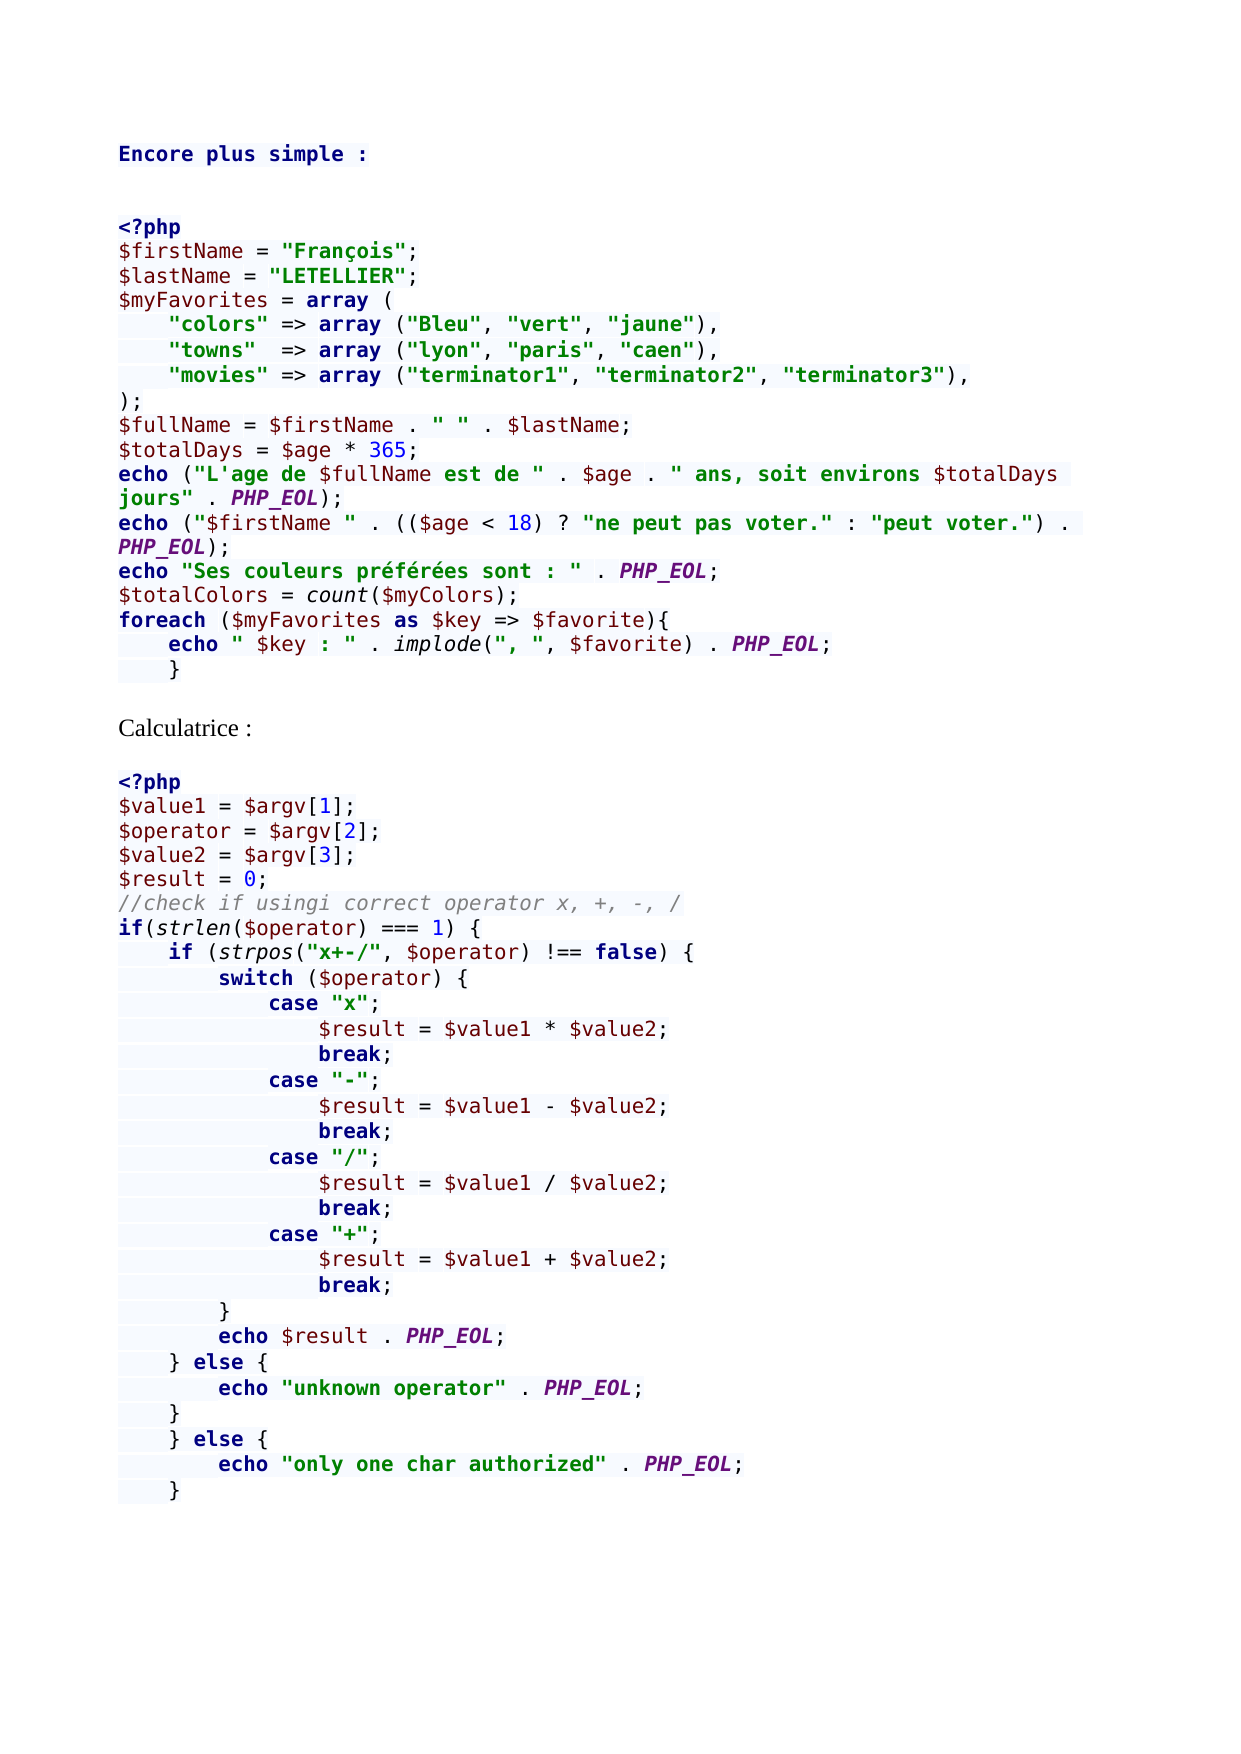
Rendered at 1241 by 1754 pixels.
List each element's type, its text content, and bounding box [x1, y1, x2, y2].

text <?php [118, 215, 1122, 239]
text $lastName = "LETELLIER"; [118, 264, 1122, 288]
text ); [118, 389, 1122, 413]
text //check if usingi correct operator x, +, -, / [118, 891, 1122, 916]
text } else { [118, 1350, 1122, 1376]
text echo "only one char authorized" . PHP_EOL; [118, 1452, 1122, 1478]
text $result = $value1 - $value2; [118, 1094, 1122, 1119]
text $fullName = $firstName . " " . $lastName; [118, 413, 1122, 438]
text "movies" => array ("terminator1", "terminator2", "terminator3"), [118, 363, 1122, 389]
text case "x"; [118, 991, 1122, 1017]
text } [118, 1401, 1122, 1427]
text if(strlen($operator) === 1) { [118, 916, 1122, 940]
text $firstName = "François"; [118, 239, 1122, 264]
text case "+"; [118, 1222, 1122, 1247]
text break; [118, 1042, 1122, 1068]
text switch ($operator) { [118, 966, 1122, 991]
text } else { [118, 1427, 1122, 1452]
text $value1 = $argv[1]; [118, 794, 1122, 819]
text echo ("L'age de $fullName est de " . $age . " ans, soit environs $totalDays jours" . PHP_EOL); [118, 462, 1122, 511]
text break; [118, 1273, 1122, 1299]
text $result = $value1 + $value2; [118, 1247, 1122, 1273]
text $result = $value1 / $value2; [118, 1171, 1122, 1196]
text echo " $key : " . implode(", ", $favorite) . PHP_EOL; [118, 632, 1122, 657]
text break; [118, 1119, 1122, 1145]
text Calculatrice : [118, 713, 1122, 741]
text case "-"; [118, 1068, 1122, 1094]
text } [118, 1299, 1122, 1324]
text $value2 = $argv[3]; [118, 843, 1122, 867]
text } [118, 657, 1122, 683]
text "colors" => array ("Bleu", "vert", "jaune"), [118, 312, 1122, 338]
text echo ("$firstName " . (($age < 18) ? "ne peut pas voter." : "peut voter.") . PHP_EOL); [118, 511, 1122, 559]
text break; [118, 1196, 1122, 1222]
text case "/"; [118, 1145, 1122, 1171]
text $totalDays = $age * 365; [118, 438, 1122, 462]
text $operator = $argv[2]; [118, 819, 1122, 843]
text } [118, 1478, 1122, 1504]
text $result = 0; [118, 867, 1122, 891]
text <?php [118, 770, 1122, 794]
text if (strpos("x+-/", $operator) !== false) { [118, 940, 1122, 966]
text foreach ($myFavorites as $key => $favorite){ [118, 608, 1122, 632]
text echo $result . PHP_EOL; [118, 1324, 1122, 1350]
text $result = $value1 * $value2; [118, 1017, 1122, 1042]
text Encore plus simple : [118, 142, 1122, 167]
text echo "unknown operator" . PHP_EOL; [118, 1376, 1122, 1401]
text $myFavorites = array ( [118, 288, 1122, 312]
text "towns" => array ("lyon", "paris", "caen"), [118, 338, 1122, 363]
text echo "Ses couleurs préférées sont : " . PHP_EOL; [118, 559, 1122, 583]
text $totalColors = count($myColors); [118, 583, 1122, 608]
